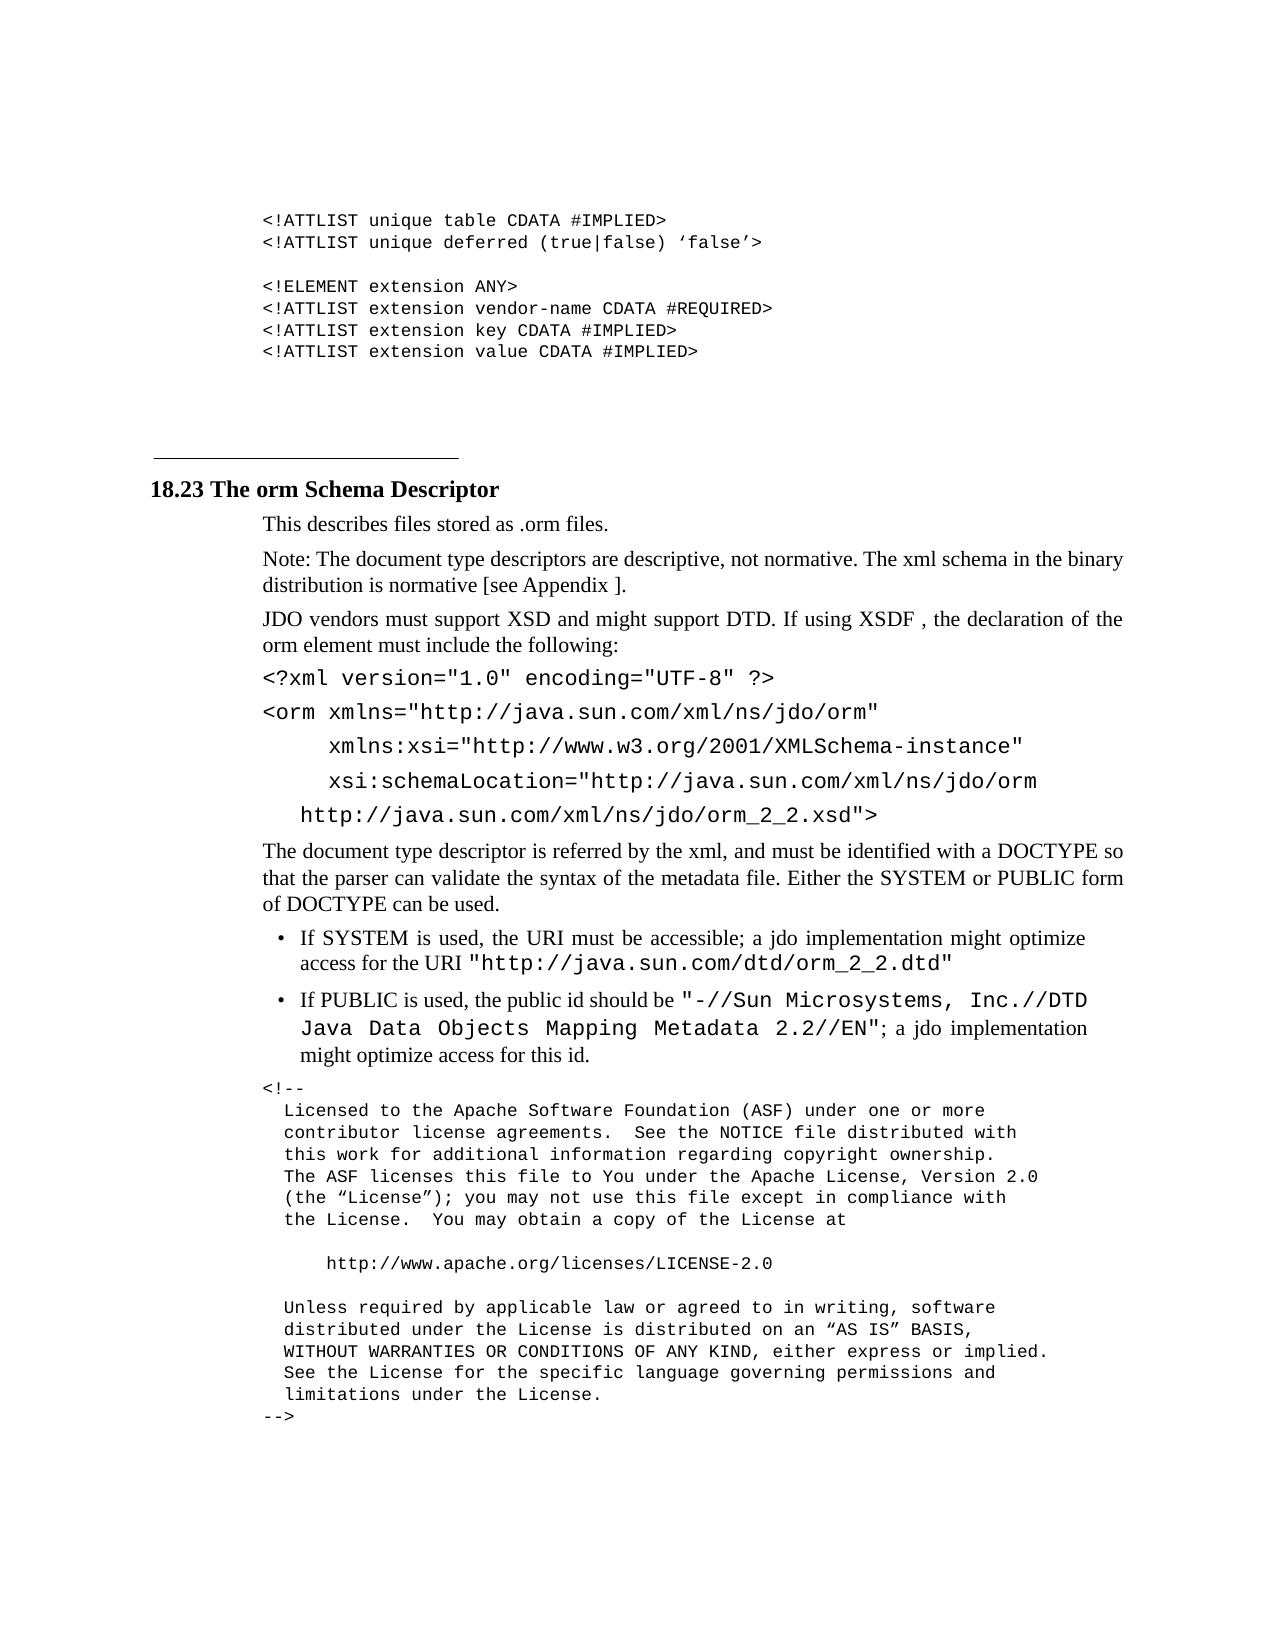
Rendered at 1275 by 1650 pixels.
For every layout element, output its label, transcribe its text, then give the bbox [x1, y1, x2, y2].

text • If SYSTEM is used, the URI must be accessible; a jdo implementation might optimize access for the URI "http://java.sun.com/dtd/orm_2_2.dtd" [277, 924, 1087, 977]
text The ASF licenses this file to You under the Apache License, Version 2.0 [262, 1165, 1125, 1187]
text limitations under the License. [262, 1384, 1125, 1406]
text --> [262, 1406, 1125, 1428]
text http://java.sun.com/xml/ns/jdo/orm_2_2.xsd"> [262, 803, 1125, 829]
text <!ATTLIST extension value CDATA #IMPLIED> [262, 341, 1125, 363]
text Licensed to the Apache Software Foundation (ASF) under one or more [262, 1100, 1125, 1122]
text JDO vendors must support XSD and might support DTD. If using XSDF , the declaration of the orm element must include the following: [262, 605, 1125, 657]
text this work for additional information regarding copyright ownership. [262, 1143, 1125, 1165]
text <!ATTLIST unique table CDATA #IMPLIED> [262, 210, 1125, 232]
text distributed under the License is distributed on an “AS IS” BASIS, [262, 1318, 1125, 1340]
text the License. You may obtain a copy of the License at [262, 1209, 1125, 1231]
text • If PUBLIC is used, the public id should be "-//Sun Microsystems, Inc.//DTD Java Data Objects Mapping Metadata 2.2//EN"; a jdo implementation might optimize access for this id. [277, 987, 1087, 1067]
text <!ELEMENT extension ANY> [262, 276, 1125, 297]
text This describes files stored as .orm files. [262, 511, 1125, 537]
text Unless required by applicable law or agreed to in writing, software [262, 1297, 1125, 1318]
text Note: The document type descriptors are descriptive, not normative. The xml schema in the binary distribution is normative [see Appendix ]. [262, 545, 1125, 597]
text <!-- [262, 1078, 1125, 1100]
subtitle The orm Schema Descriptor [150, 474, 1125, 502]
text contributor license agreements. See the NOTICE file distributed with [262, 1122, 1125, 1143]
text <!ATTLIST extension key CDATA #IMPLIED> [262, 319, 1125, 341]
text The document type descriptor is referred by the xml, and must be identified with a DOCTYPE so that the parser can validate the syntax of the metadata file. Either the SYSTEM or PUBLIC form of DOCTYPE can be used. [262, 838, 1125, 916]
text <!ATTLIST extension vendor-name CDATA #REQUIRED> [262, 297, 1125, 319]
text <orm xmlns="http://java.sun.com/xml/ns/jdo/orm" [262, 700, 1125, 726]
text xmlns:xsi="http://www.w3.org/2001/XMLSchema-instance" [262, 734, 1125, 761]
text See the License for the specific language governing permissions and [262, 1362, 1125, 1384]
text <!ATTLIST unique deferred (true|false) ‘false’> [262, 232, 1125, 254]
text <?xml version="1.0" encoding="UTF-8" ?> [262, 666, 1125, 692]
text http://www.apache.org/licenses/LICENSE-2.0 [262, 1253, 1125, 1275]
text WITHOUT WARRANTIES OR CONDITIONS OF ANY KIND, either express or implied. [262, 1340, 1125, 1362]
text xsi:schemaLocation="http://java.sun.com/xml/ns/jdo/orm [262, 769, 1125, 795]
text (the “License”); you may not use this file except in compliance with [262, 1187, 1125, 1209]
